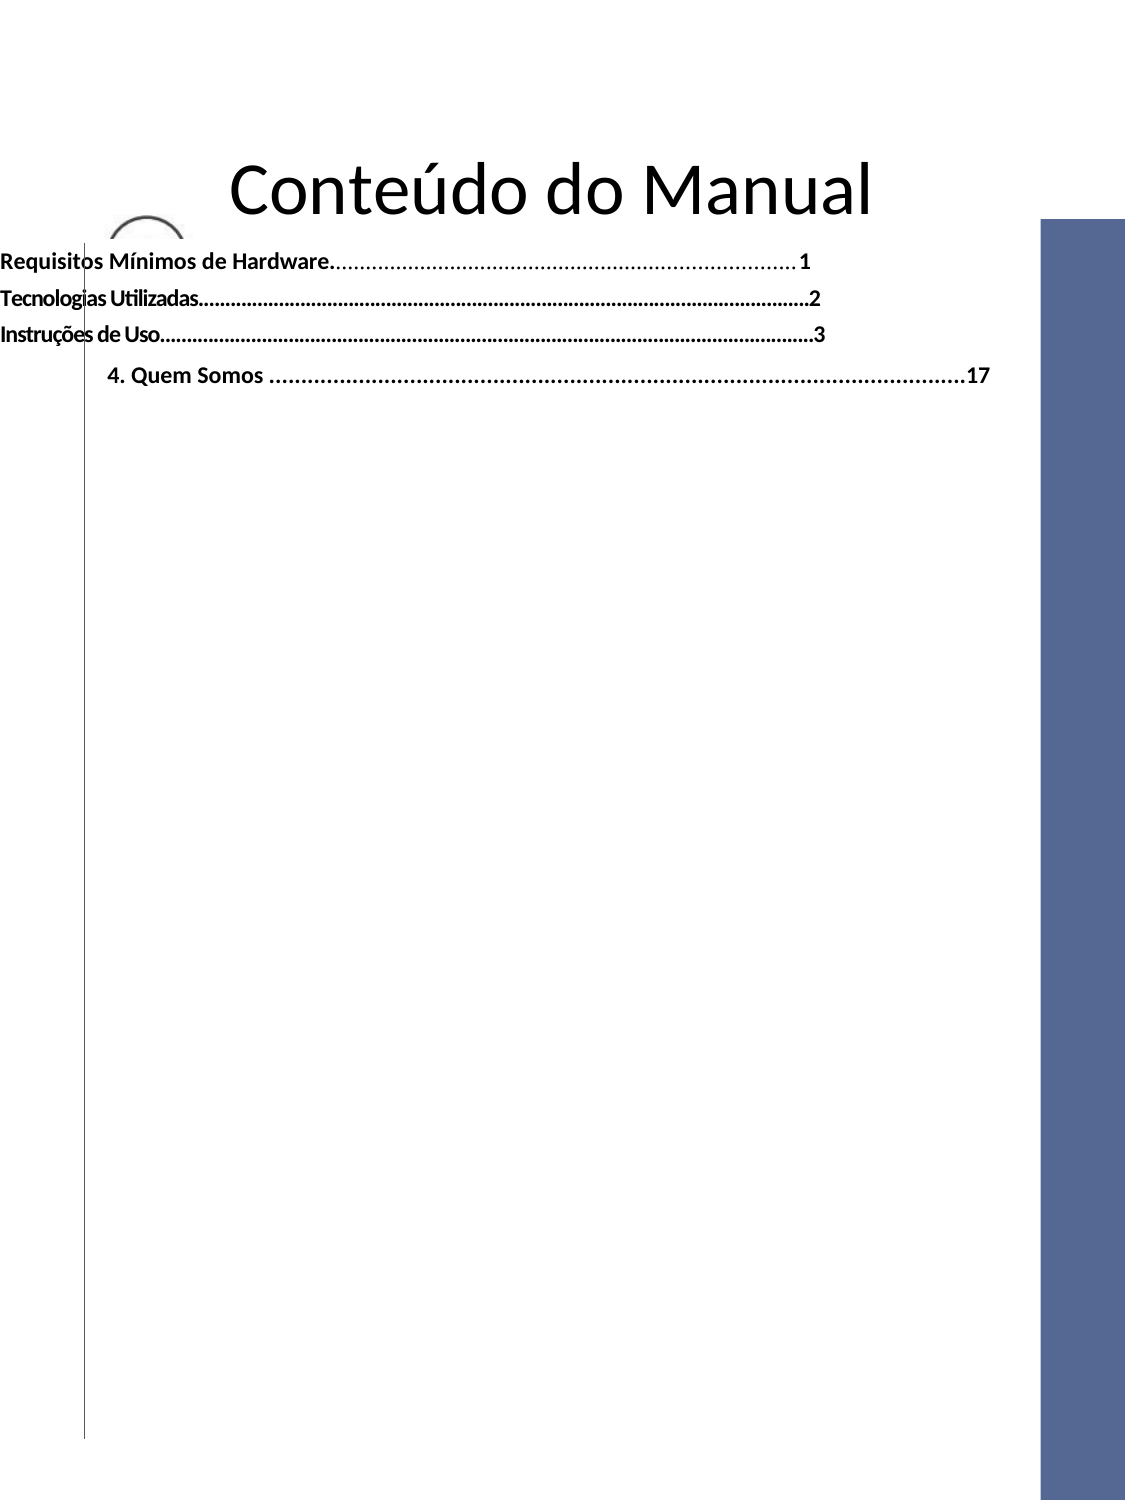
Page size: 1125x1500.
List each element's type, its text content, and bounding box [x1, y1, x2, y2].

text Conteúdo do Manual [104, 117, 1125, 239]
list Tecnologias Utilizadas..................................................................................................................2 [85, 283, 1040, 312]
list Instruções de Uso..........................................................................................................................3 [85, 319, 1040, 348]
text 4. Quem Somos .............................................................................................................17 [107, 363, 1009, 388]
list Requisitos Mínimos de Hardware. 1 [0, 246, 84, 275]
list Requisitos Mínimos de Hardware. 1 [85, 246, 1040, 275]
